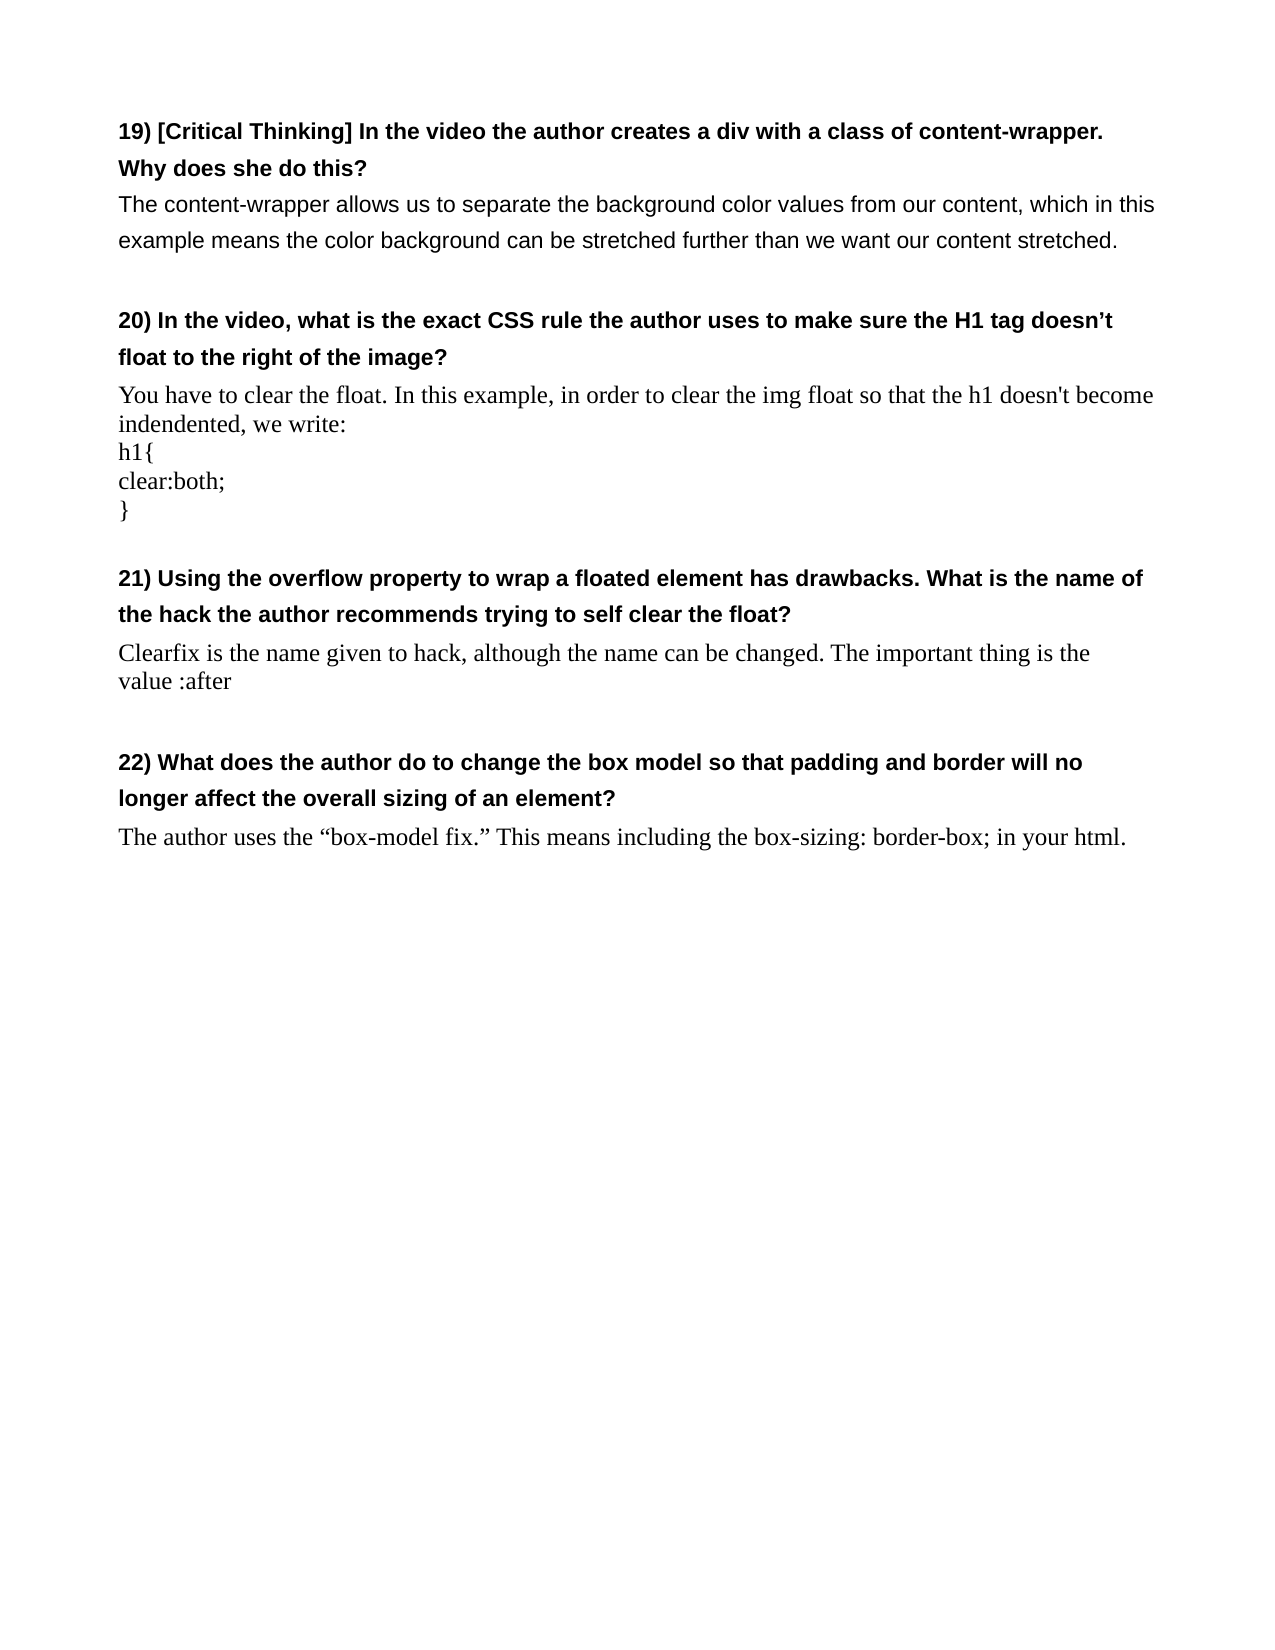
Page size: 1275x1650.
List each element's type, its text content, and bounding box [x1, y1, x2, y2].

text 21) Using the overflow property to wrap a floated element has drawbacks. What is the name of the hack the author recommends trying to self clear the float? [118, 565, 1157, 628]
text Clearfix is the name given to hack, although the name can be changed. The important thing is the value :after [118, 638, 1157, 695]
text The author uses the “box-model fix.” This means including the box-sizing: border-box; in your html. [118, 822, 1157, 879]
text 22) What does the author do to change the box model so that padding and border will no longer affect the overall sizing of an element? [118, 749, 1157, 812]
text 20) In the video, what is the exact CSS rule the author uses to make sure the H1 tag doesn’t float to the right of the image? [118, 305, 1157, 370]
text 19) [Critical Thinking] In the video the author creates a div with a class of content-wrapper. Why does she do this? The content-wrapper allows us to separate the background color values from our content, which in this example means the color background can be stretched further than we want our content stretched. [118, 118, 1157, 253]
text You have to clear the float. In this example, in order to clear the img float so that the h1 doesn't become indendented, we write: h1{ clear:both; } [118, 380, 1157, 552]
